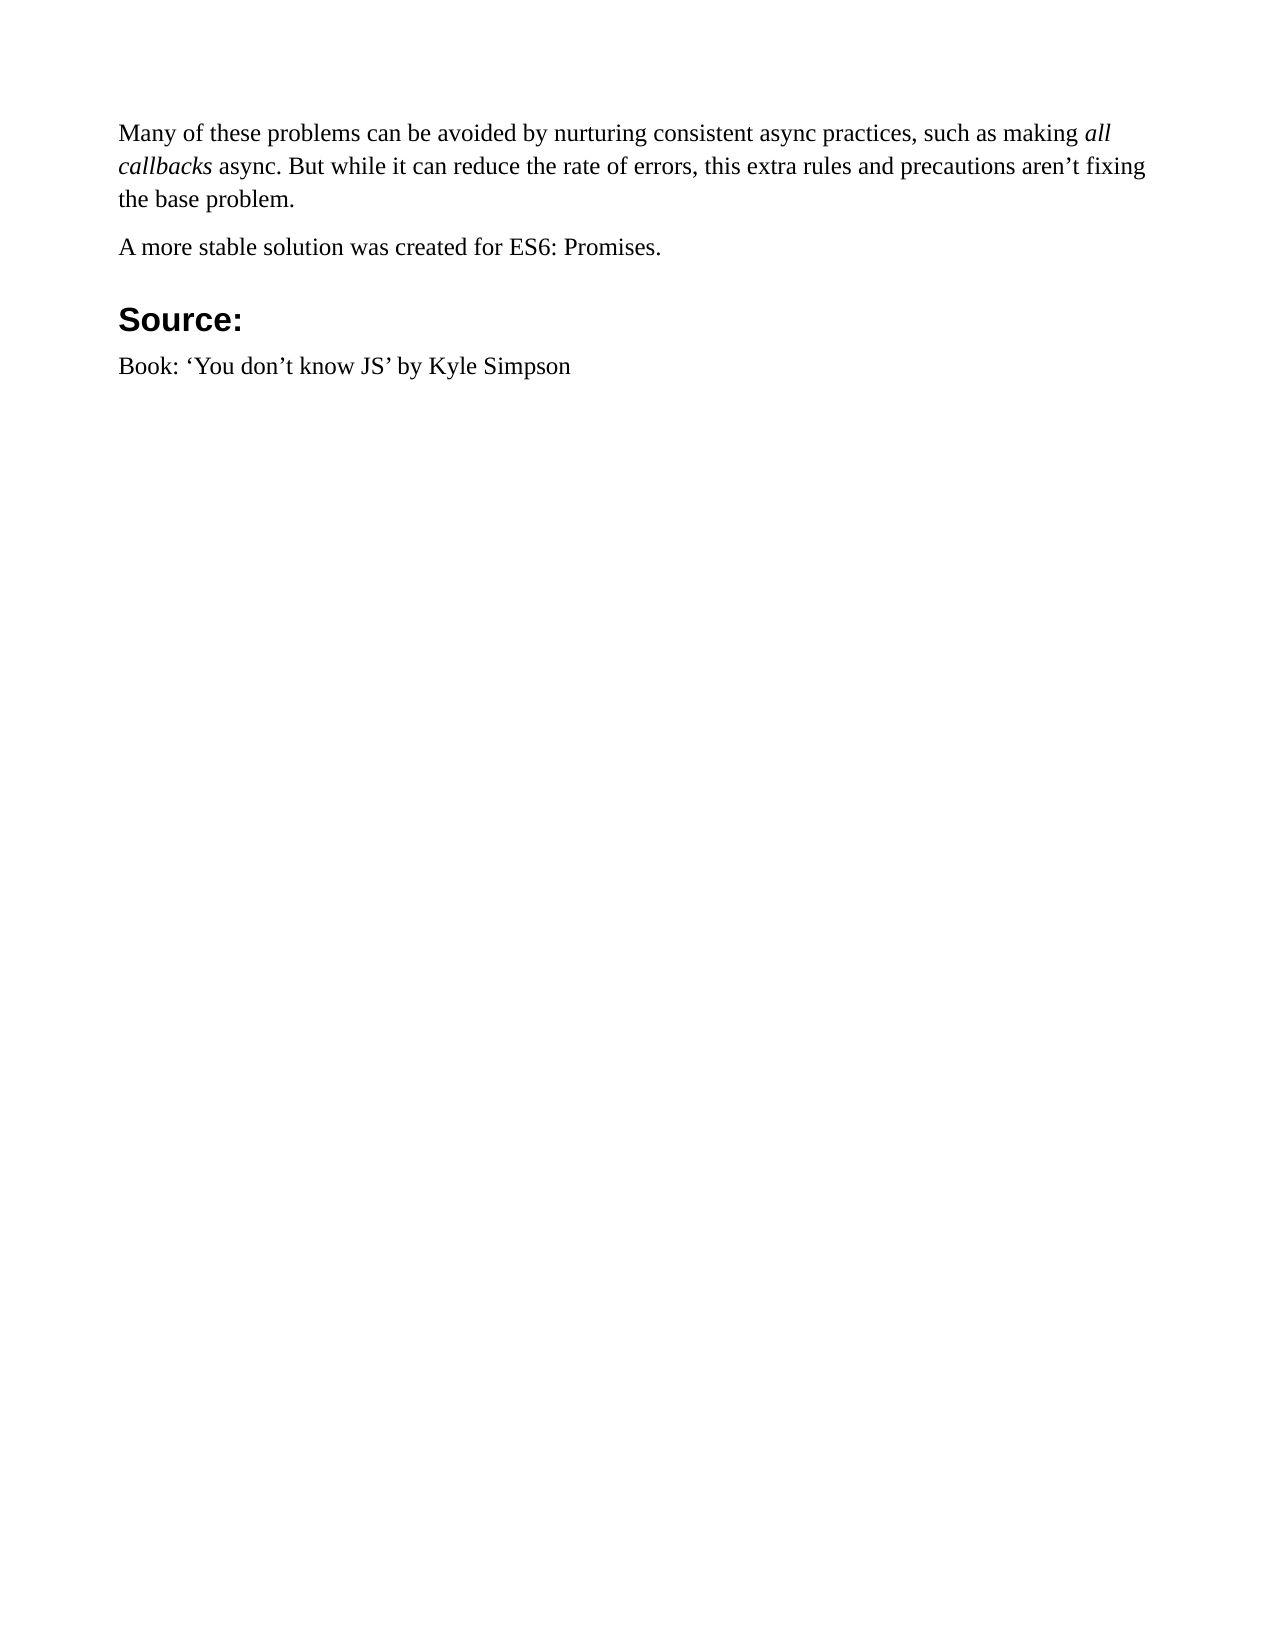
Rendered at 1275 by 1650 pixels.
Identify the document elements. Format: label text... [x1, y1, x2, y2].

text Book: ‘You don’t know JS’ by Kyle Simpson [118, 351, 1157, 380]
subtitle Source: [118, 300, 1157, 339]
text A more stable solution was created for ES6: Promises. [118, 232, 1157, 261]
text Many of these problems can be avoided by nurturing consistent async practices, such as making all callbacks async. But while it can reduce the rate of errors, this extra rules and precautions aren’t fixing the base problem. [118, 118, 1157, 213]
